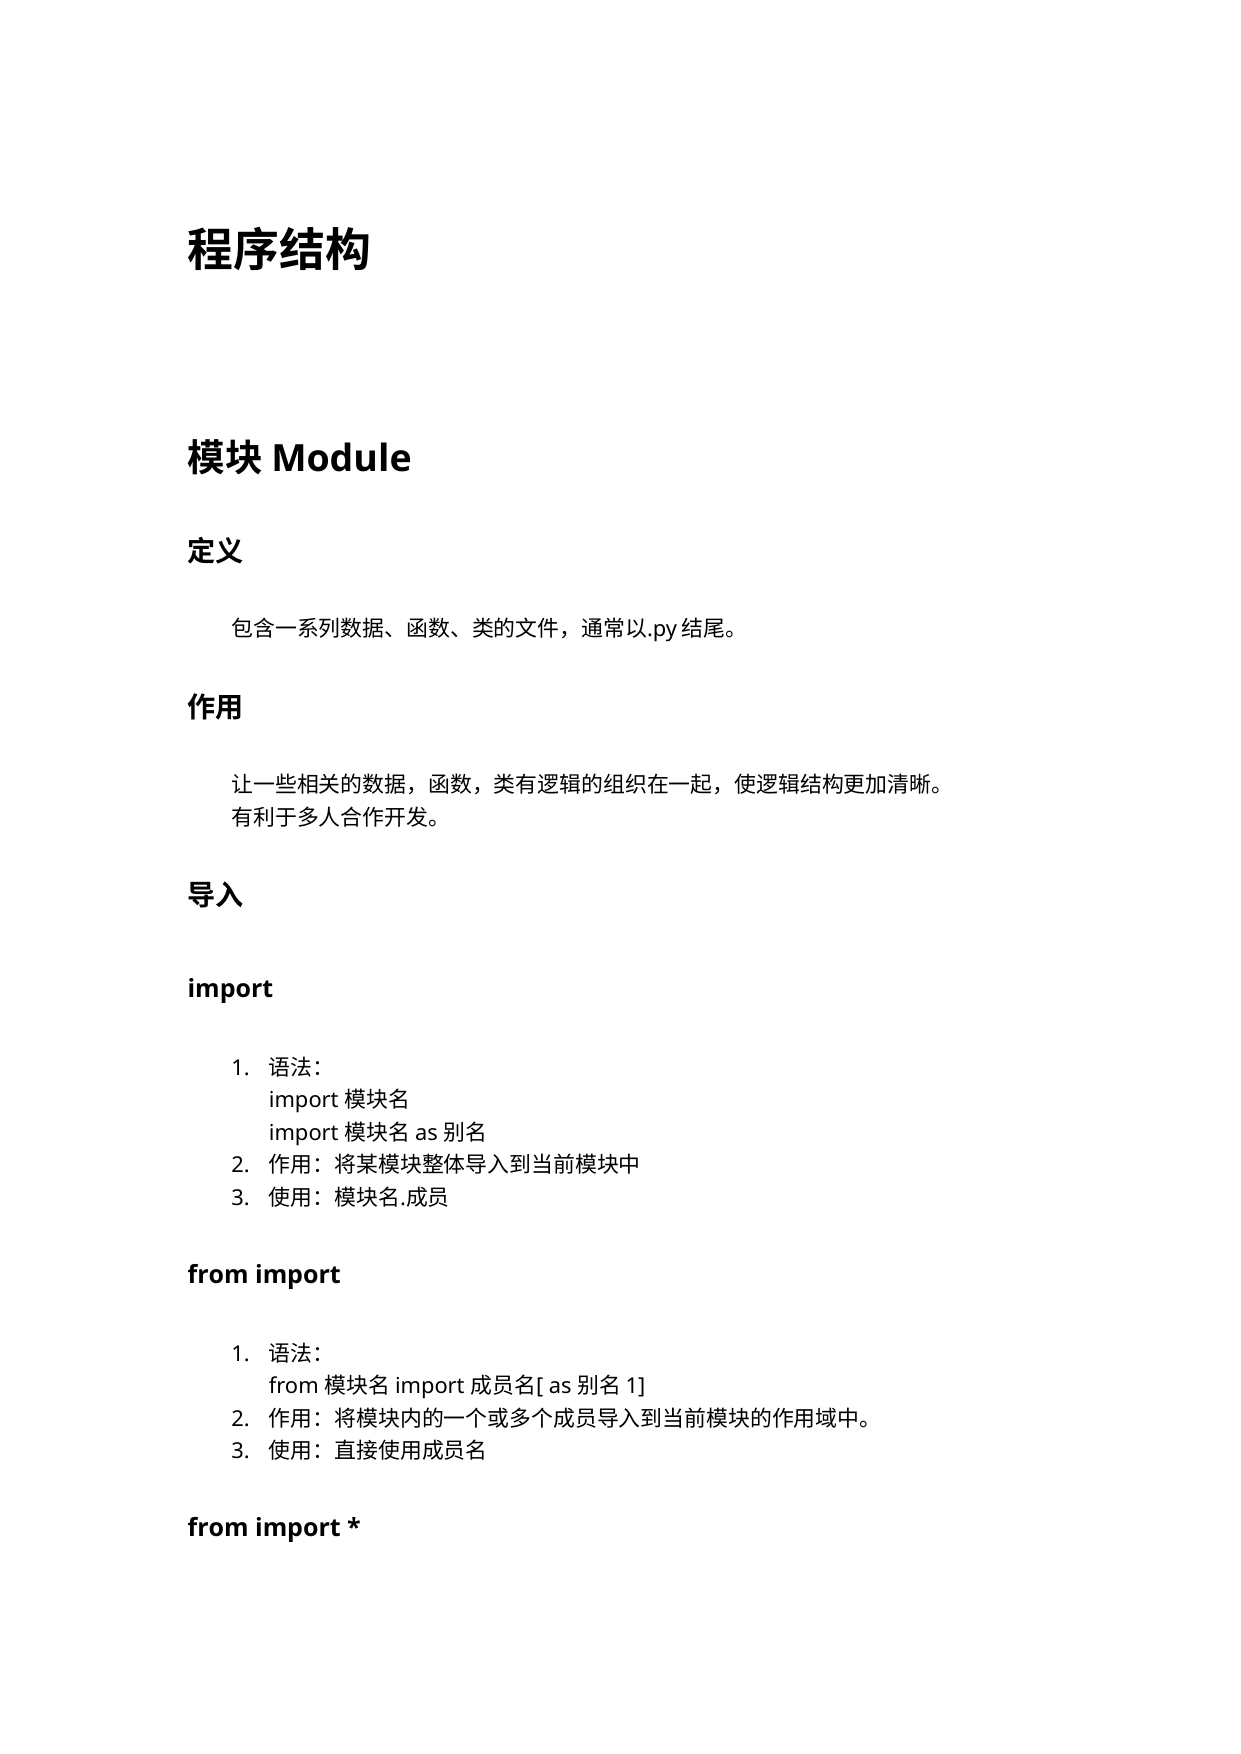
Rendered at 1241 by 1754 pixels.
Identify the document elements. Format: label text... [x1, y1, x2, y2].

list 使用：直接使用成员名 [231, 1433, 1053, 1465]
subtitle import [187, 955, 1053, 1020]
list 语法： [231, 1335, 1053, 1368]
subtitle from import * [187, 1494, 1053, 1559]
list import 模块名 [269, 1082, 1053, 1114]
list 使用：模块名.成员 [231, 1179, 1053, 1212]
text 有利于多人合作开发。 [231, 799, 1053, 832]
list from 模块名 import 成员名[ as 别名1] [269, 1368, 1053, 1400]
subtitle 导入 [187, 861, 1053, 926]
subtitle 定义 [187, 517, 1053, 582]
subtitle 程序结构 [187, 197, 1053, 295]
list 语法： [231, 1049, 1053, 1082]
list import 模块名 as 别名 [269, 1114, 1053, 1147]
list 作用：将某模块整体导入到当前模块中 [231, 1147, 1053, 1179]
subtitle from import [187, 1241, 1053, 1306]
text 包含一系列数据、函数、类的文件，通常以.py结尾。 [231, 611, 1053, 644]
text 让一些相关的数据，函数，类有逻辑的组织在一起，使逻辑结构更加清晰。 [231, 767, 1053, 799]
subtitle 模块 Module [187, 423, 1053, 488]
list 作用：将模块内的一个或多个成员导入到当前模块的作用域中。 [231, 1400, 1053, 1433]
subtitle 作用 [187, 673, 1053, 738]
